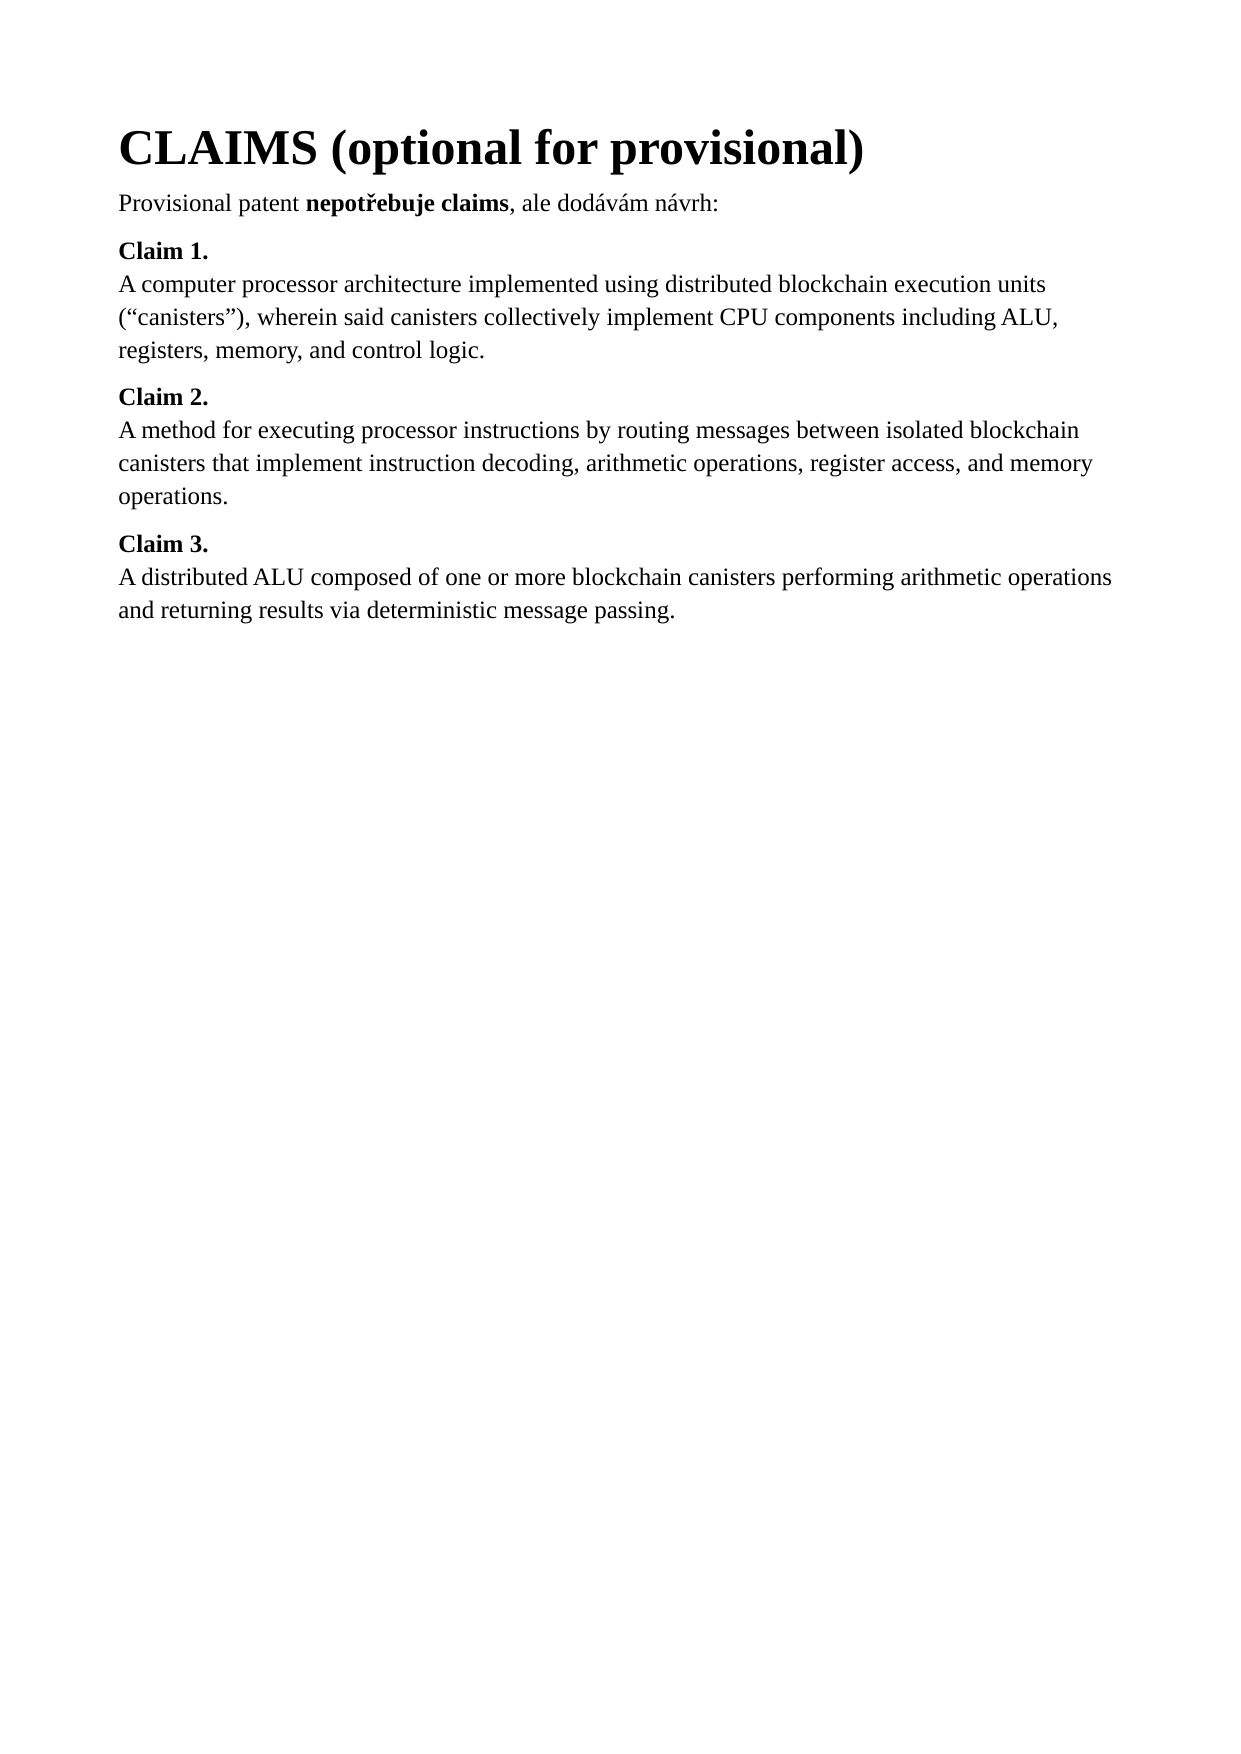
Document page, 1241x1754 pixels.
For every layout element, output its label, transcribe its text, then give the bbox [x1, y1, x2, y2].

text Claim 3. A distributed ALU composed of one or more blockchain canisters performing arithmetic operations and returning results via deterministic message passing. [118, 529, 1122, 624]
subtitle CLAIMS (optional for provisional) [118, 118, 1122, 176]
text Claim 2. A method for executing processor instructions by routing messages between isolated blockchain canisters that implement instruction decoding, arithmetic operations, register access, and memory operations. [118, 382, 1122, 510]
text Claim 1. A computer processor architecture implemented using distributed blockchain execution units (“canisters”), wherein said canisters collectively implement CPU components including ALU, registers, memory, and control logic. [118, 236, 1122, 363]
text Provisional patent nepotřebuje claims, ale dodávám návrh: [118, 188, 1122, 217]
